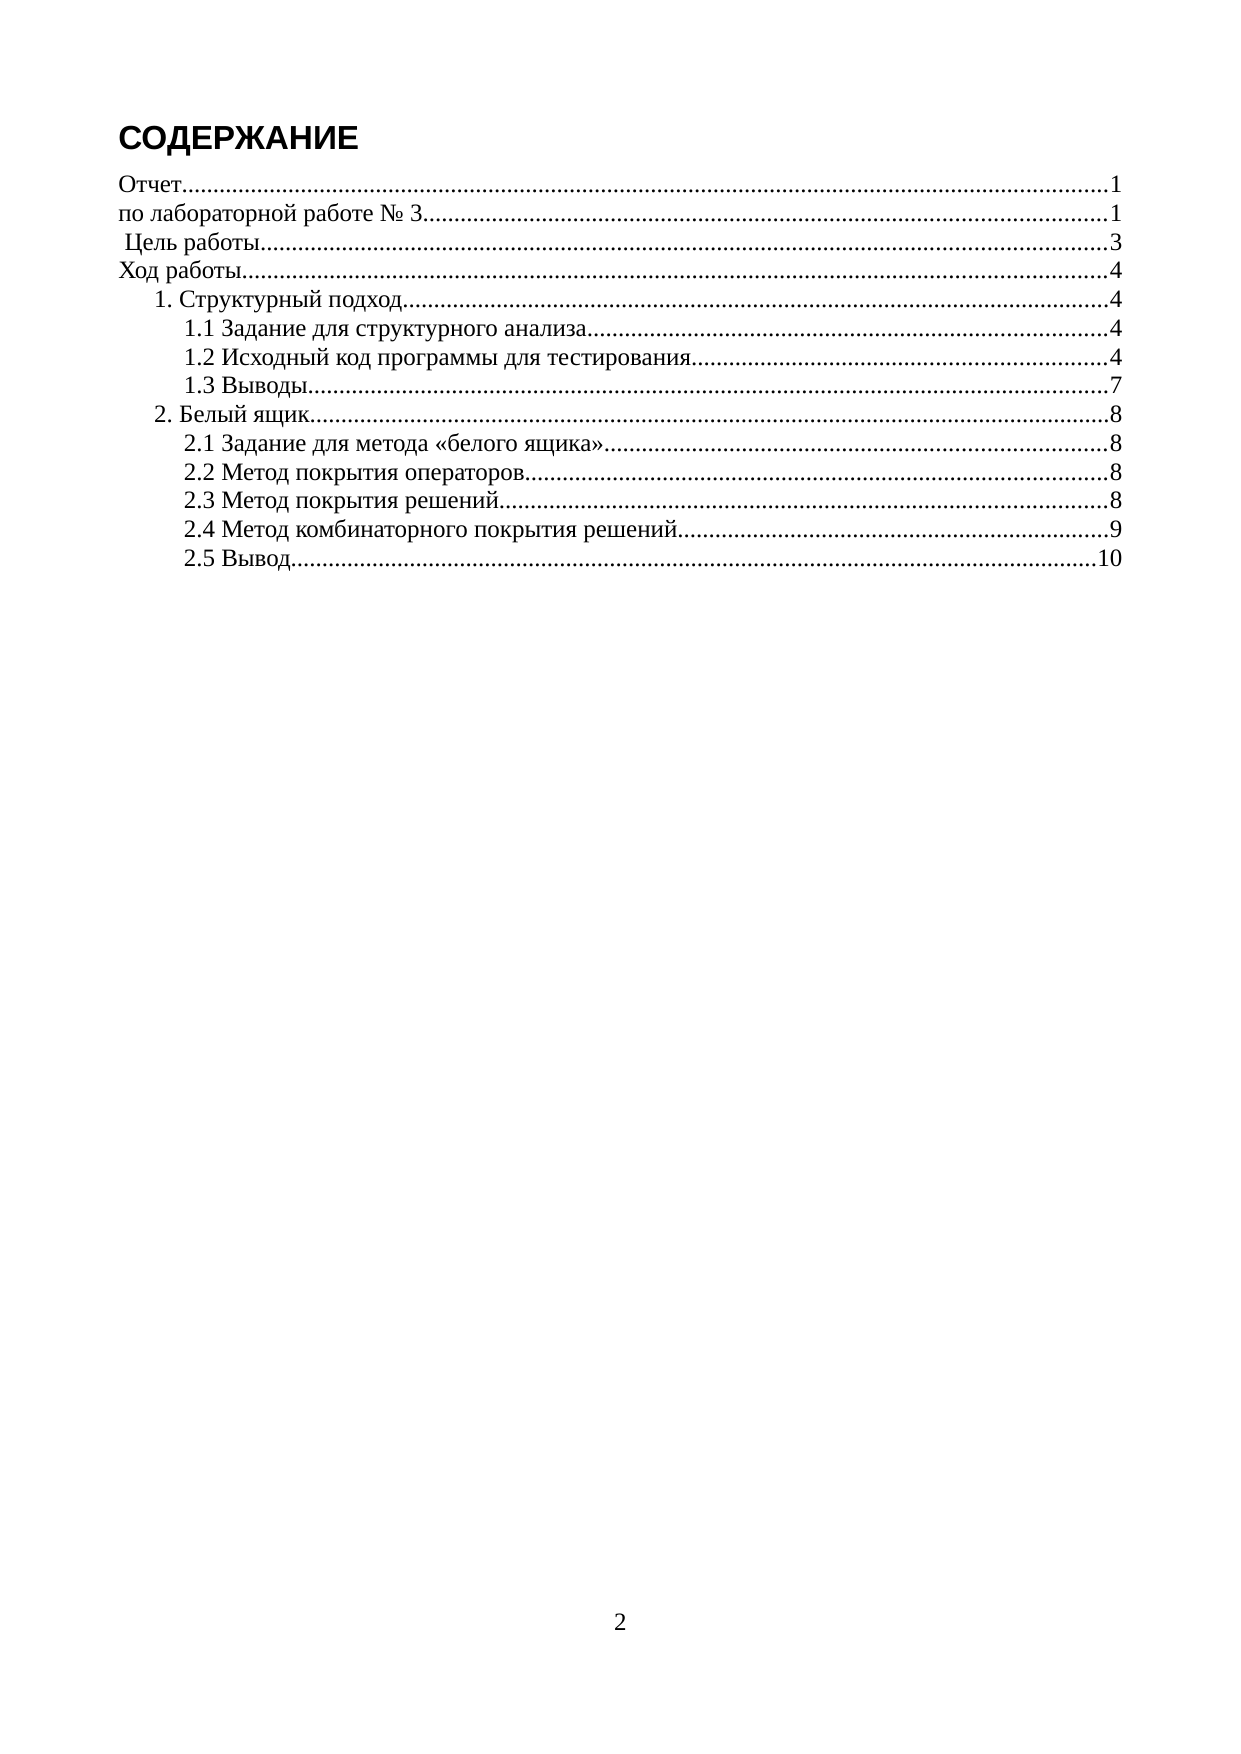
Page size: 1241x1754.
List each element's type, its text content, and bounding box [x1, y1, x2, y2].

text 1. Структурный подход 4 [148, 284, 1122, 313]
text Ход работы 4 [118, 255, 1122, 284]
text Цель работы 3 [118, 227, 1122, 255]
text 2.5 Вывод 10 [177, 543, 1122, 572]
text 1.2 Исходный код программы для тестирования 4 [177, 342, 1122, 370]
text по лабораторной работе № 3 1 [118, 198, 1122, 227]
text 2. Белый ящик 8 [148, 399, 1122, 428]
subtitle СОДЕРЖАНИЕ [118, 118, 1122, 157]
text 2.1 Задание для метода «белого ящика» 8 [177, 428, 1122, 457]
text 2.2 Метод покрытия операторов 8 [177, 457, 1122, 485]
text 1.3 Выводы 7 [177, 370, 1122, 399]
text Отчет 1 [118, 169, 1122, 198]
text 2.4 Метод комбинаторного покрытия решений 9 [177, 514, 1122, 543]
text 2.3 Метод покрытия решений 8 [177, 485, 1122, 514]
text 1.1 Задание для структурного анализа 4 [177, 313, 1122, 342]
